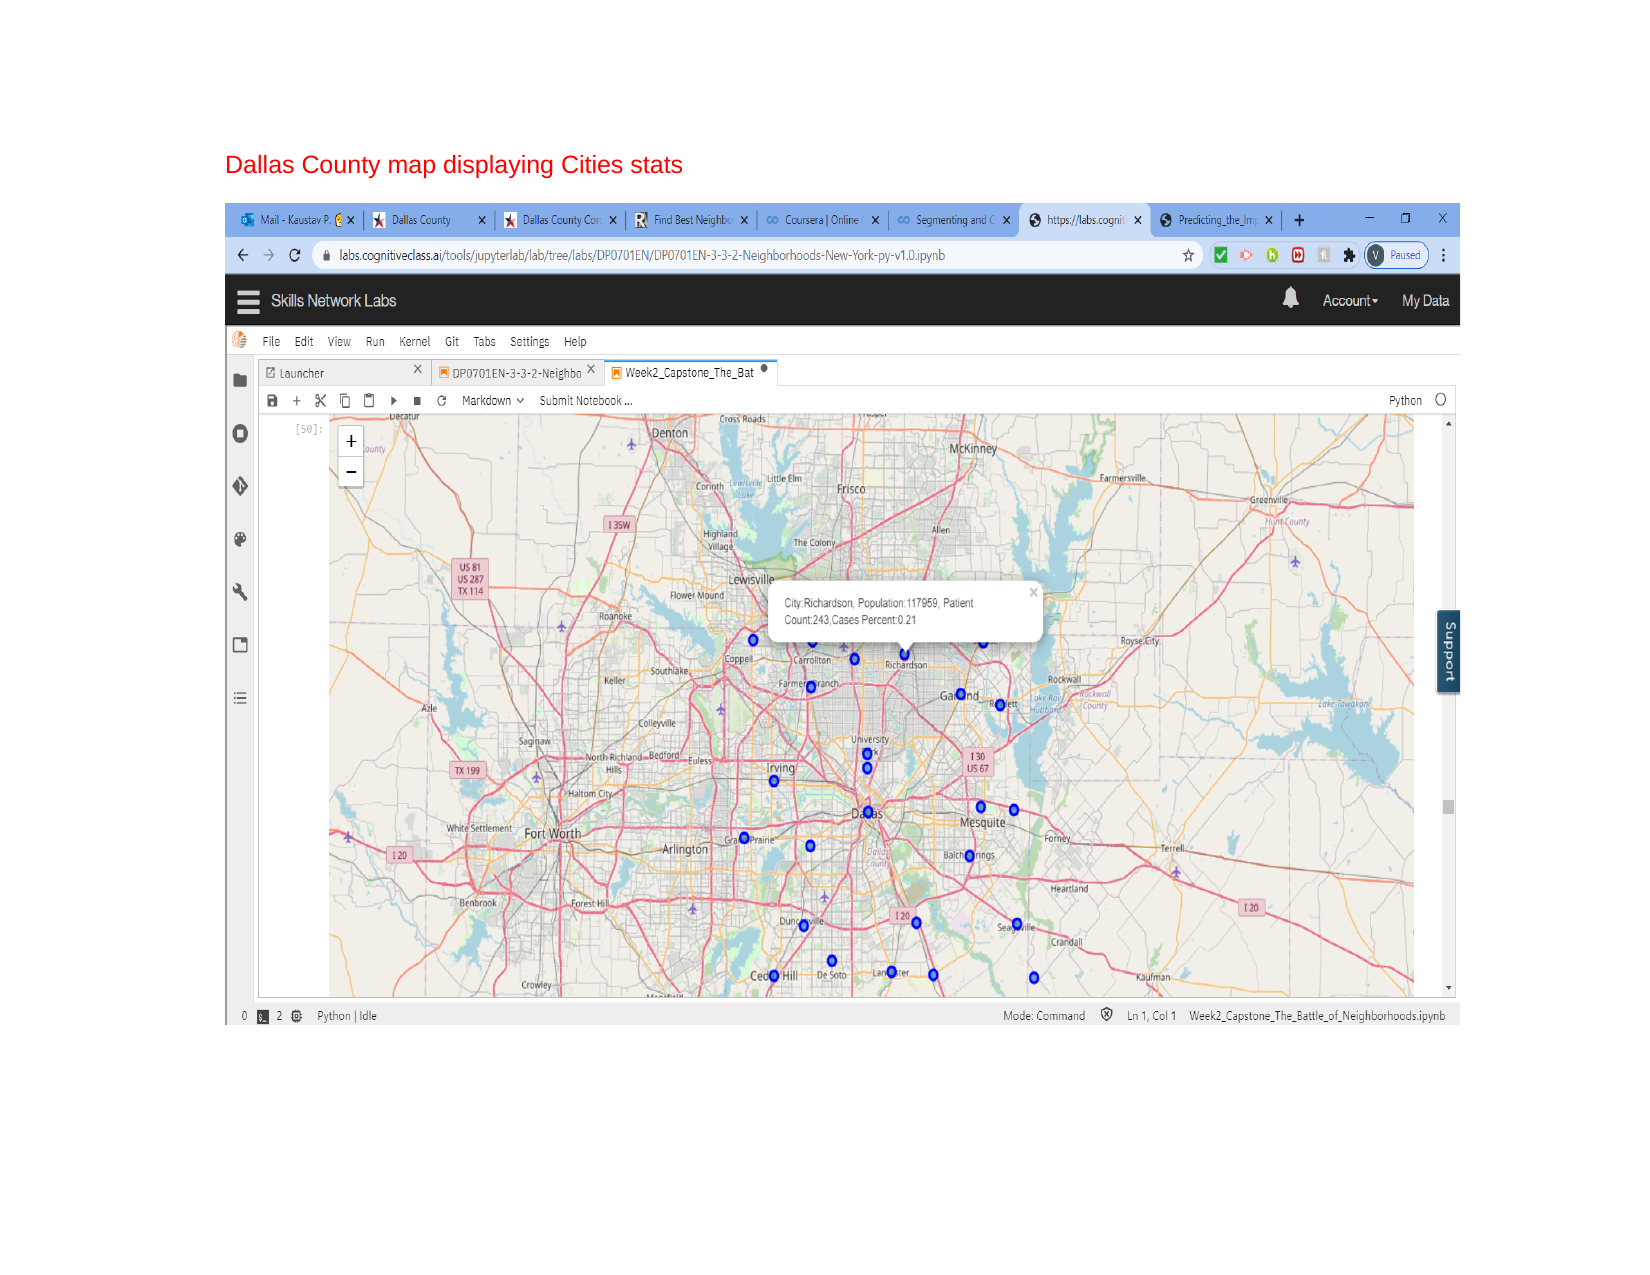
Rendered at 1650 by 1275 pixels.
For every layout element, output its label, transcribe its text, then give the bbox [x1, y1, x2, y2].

list Dallas County map displaying Cities stats [225, 150, 1500, 179]
